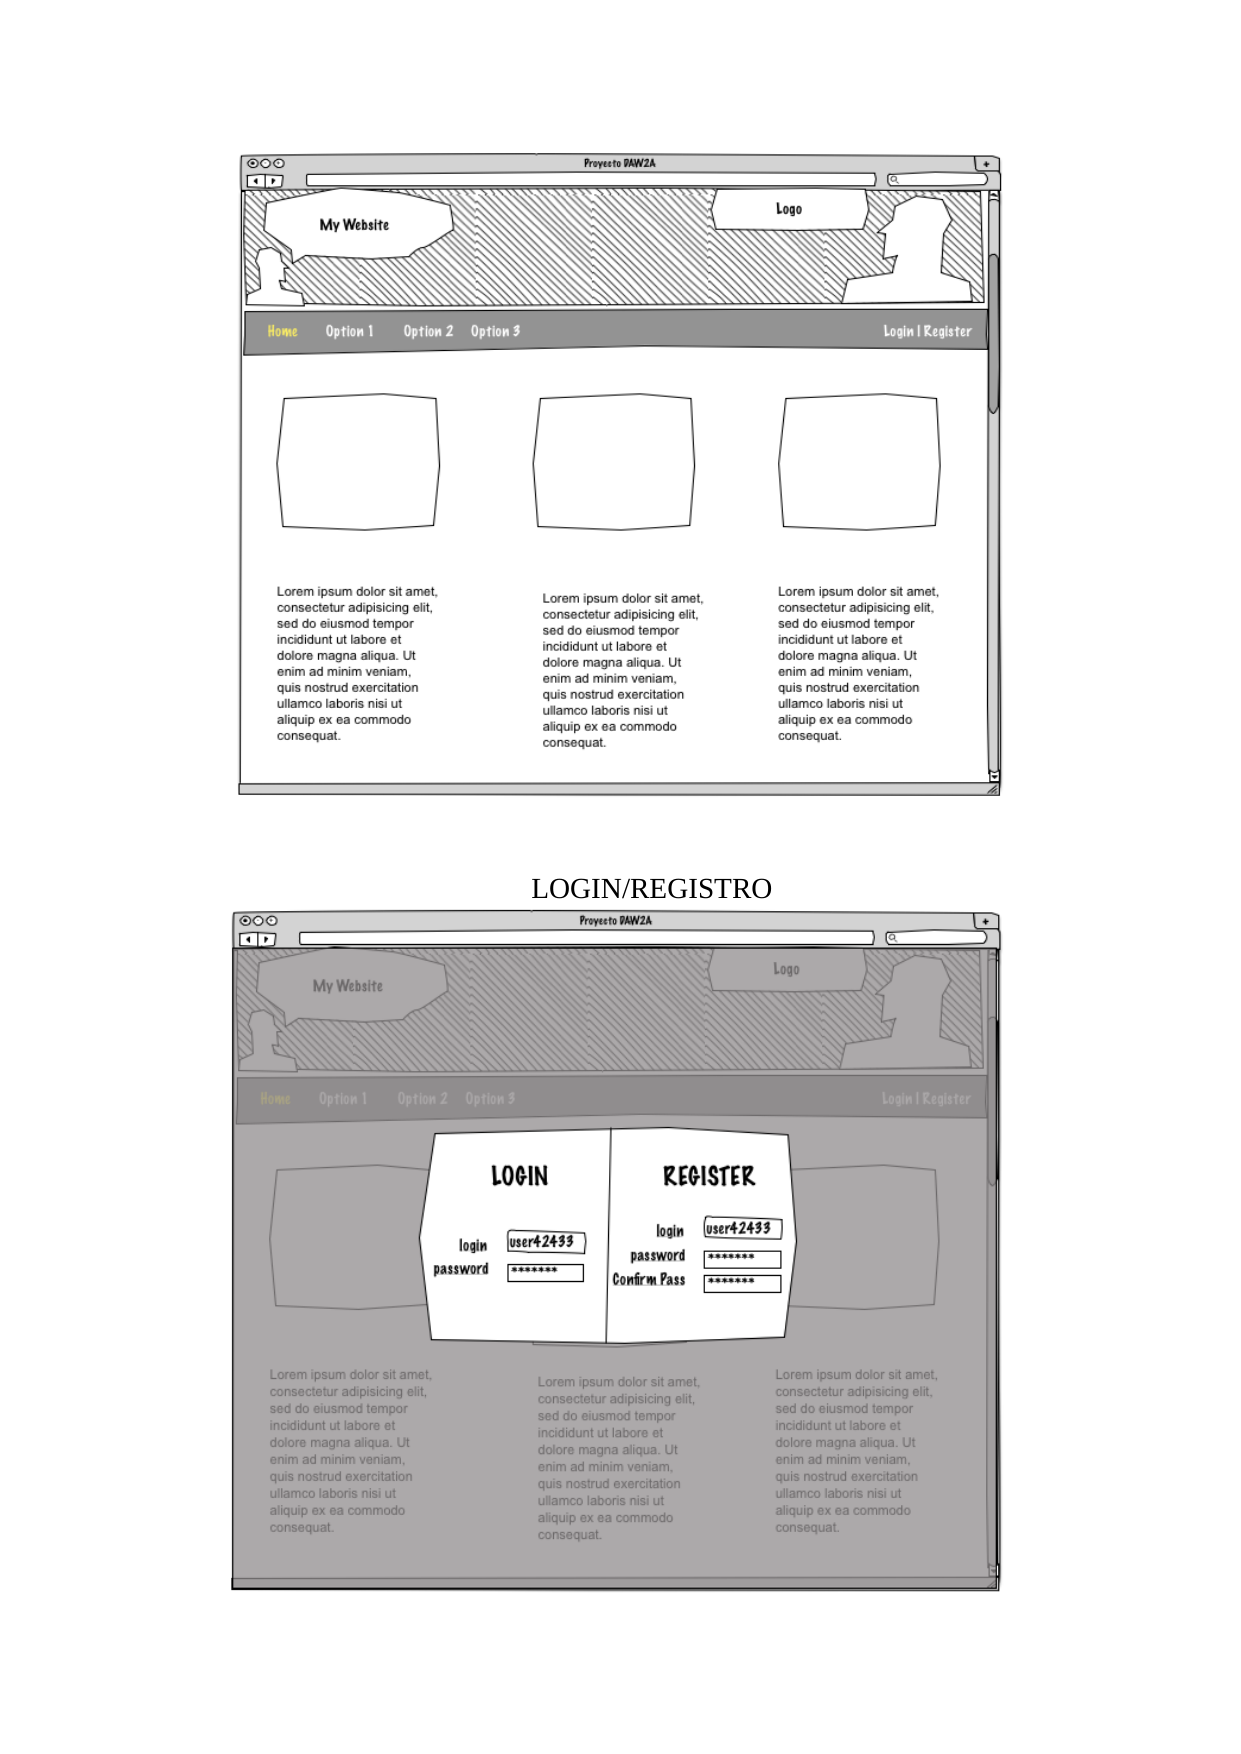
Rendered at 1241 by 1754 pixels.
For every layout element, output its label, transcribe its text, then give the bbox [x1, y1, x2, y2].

picture [235, 151, 1006, 804]
picture [231, 904, 1009, 1595]
text LOGIN/REGISTRO [182, 871, 1122, 904]
